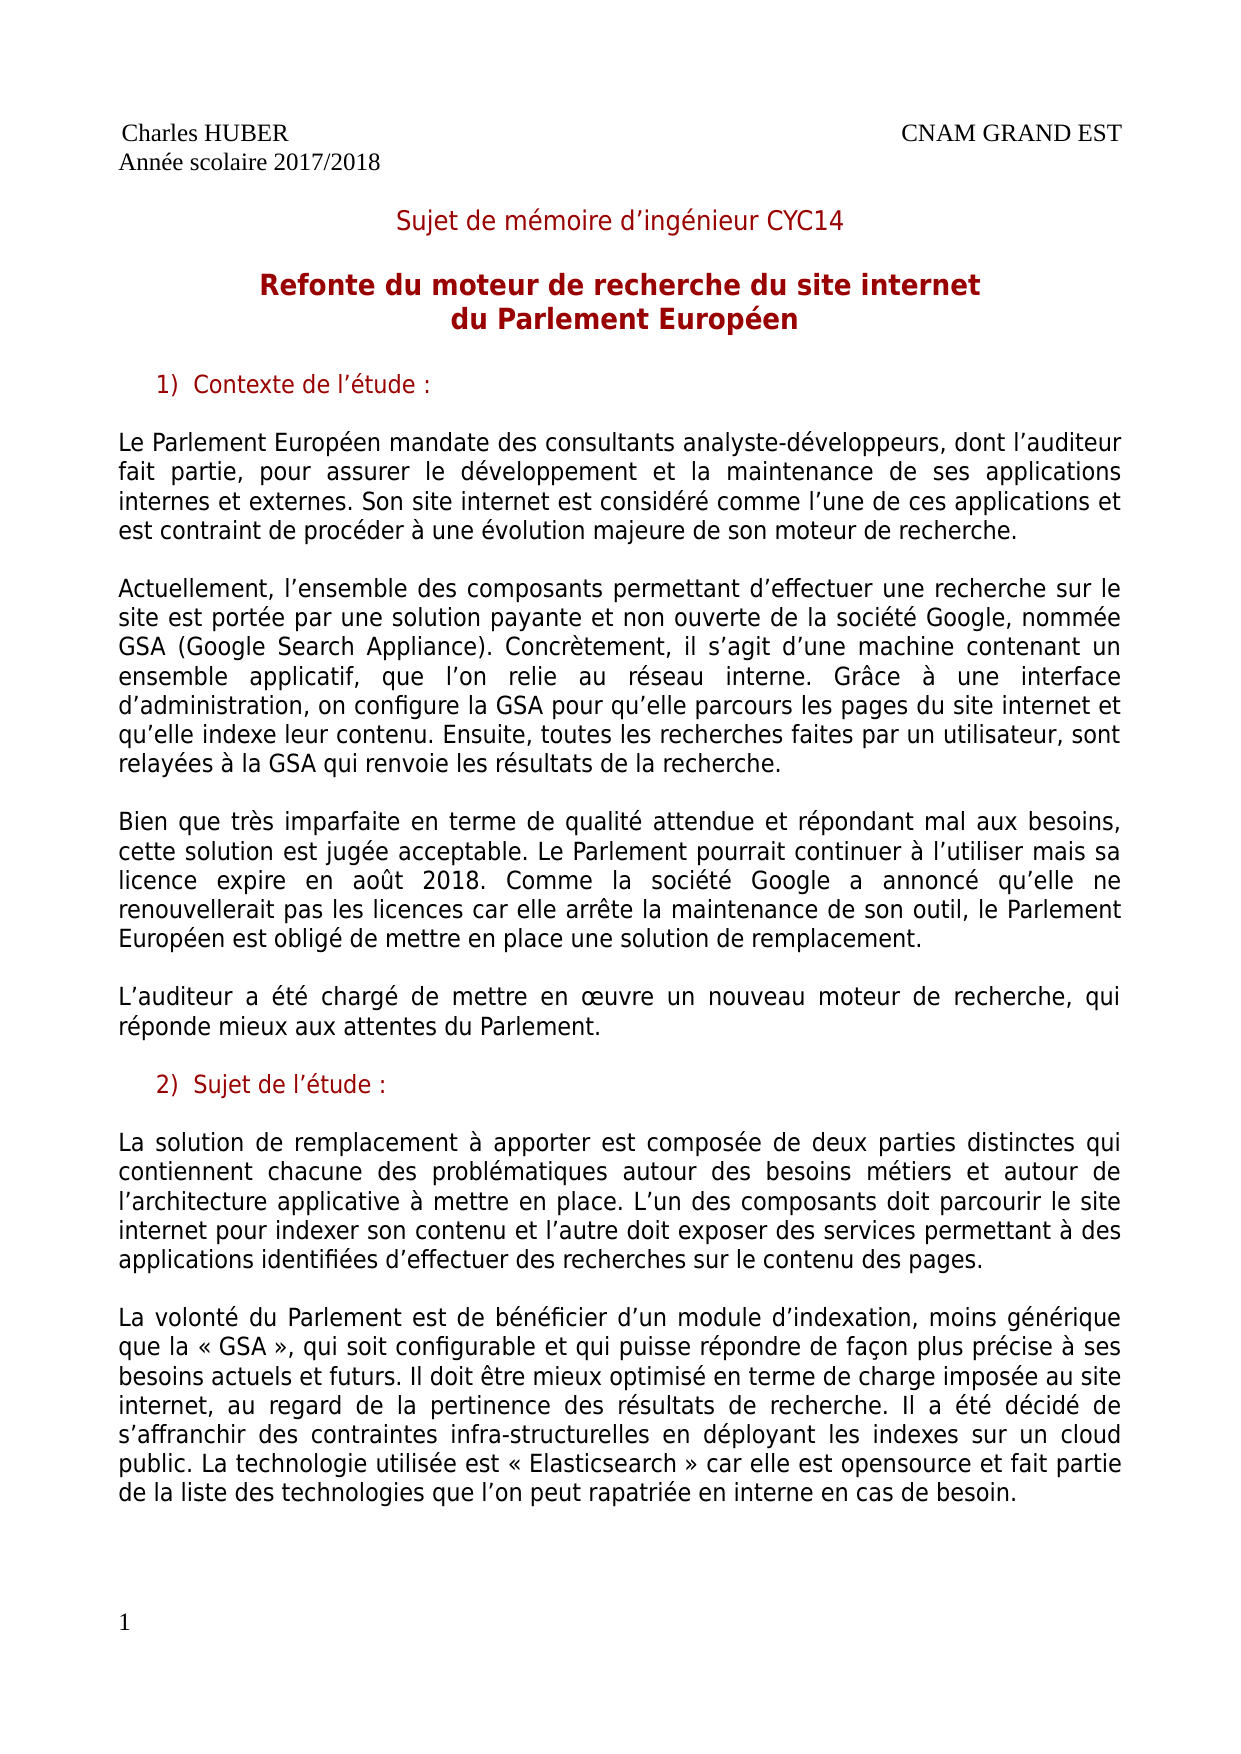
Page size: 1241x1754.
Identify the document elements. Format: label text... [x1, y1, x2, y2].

list Contexte de l’étude : [156, 370, 1122, 399]
text du Parlement Européen [118, 302, 1122, 336]
text L’auditeur a été chargé de mettre en œuvre un nouveau moteur de recherche, qui réponde mieux aux attentes du Parlement. [118, 983, 1122, 1041]
text Sujet de mémoire d’ingénieur CYC14 [118, 205, 1122, 237]
text Actuellement, l’ensemble des composants permettant d’effectuer une recherche sur le site est portée par une solution payante et non ouverte de la société Google, nommée GSA (Google Search Appliance). Concrètement, il s’agit d’une machine contenant un ensemble applicatif, que l’on relie au réseau interne. Grâce à une interface d’administration, on configure la GSA pour qu’elle parcours les pages du site internet et qu’elle indexe leur contenu. Ensuite, toutes les recherches faites par un utilisateur, sont relayées à la GSA qui renvoie les résultats de la recherche. [118, 574, 1122, 778]
list Sujet de l’étude : [156, 1070, 1122, 1099]
text Le Parlement Européen mandate des consultants analyste-développeurs, dont l’auditeur fait partie, pour assurer le développement et la maintenance de ses applications internes et externes. Son site internet est considéré comme l’une de ces applications et est contraint de procéder à une évolution majeure de son moteur de recherche. [118, 428, 1122, 545]
text La volonté du Parlement est de bénéficier d’un module d’indexation, moins générique que la « GSA », qui soit configurable et qui puisse répondre de façon plus précise à ses besoins actuels et futurs. Il doit être mieux optimisé en terme de charge imposée au site internet, au regard de la pertinence des résultats de recherche. Il a été décidé de s’affranchir des contraintes infra-structurelles en déployant les indexes sur un cloud public. La technologie utilisée est « Elasticsearch » car elle est opensource et fait partie de la liste des technologies que l’on peut rapatriée en interne en cas de besoin. [118, 1303, 1122, 1508]
text Refonte du moteur de recherche du site internet [118, 268, 1122, 302]
text Bien que très imparfaite en terme de qualité attendue et répondant mal aux besoins, cette solution est jugée acceptable. Le Parlement pourrait continuer à l’utiliser mais sa licence expire en août 2018. Comme la société Google a annoncé qu’elle ne renouvellerait pas les licences car elle arrête la maintenance de son outil, le Parlement Européen est obligé de mettre en place une solution de remplacement. [118, 808, 1122, 953]
text La solution de remplacement à apporter est composée de deux parties distinctes qui contiennent chacune des problématiques autour des besoins métiers et autour de l’architecture applicative à mettre en place. L’un des composants doit parcourir le site internet pour indexer son contenu et l’autre doit exposer des services permettant à des applications identifiées d’effectuer des recherches sur le contenu des pages. [118, 1128, 1122, 1274]
